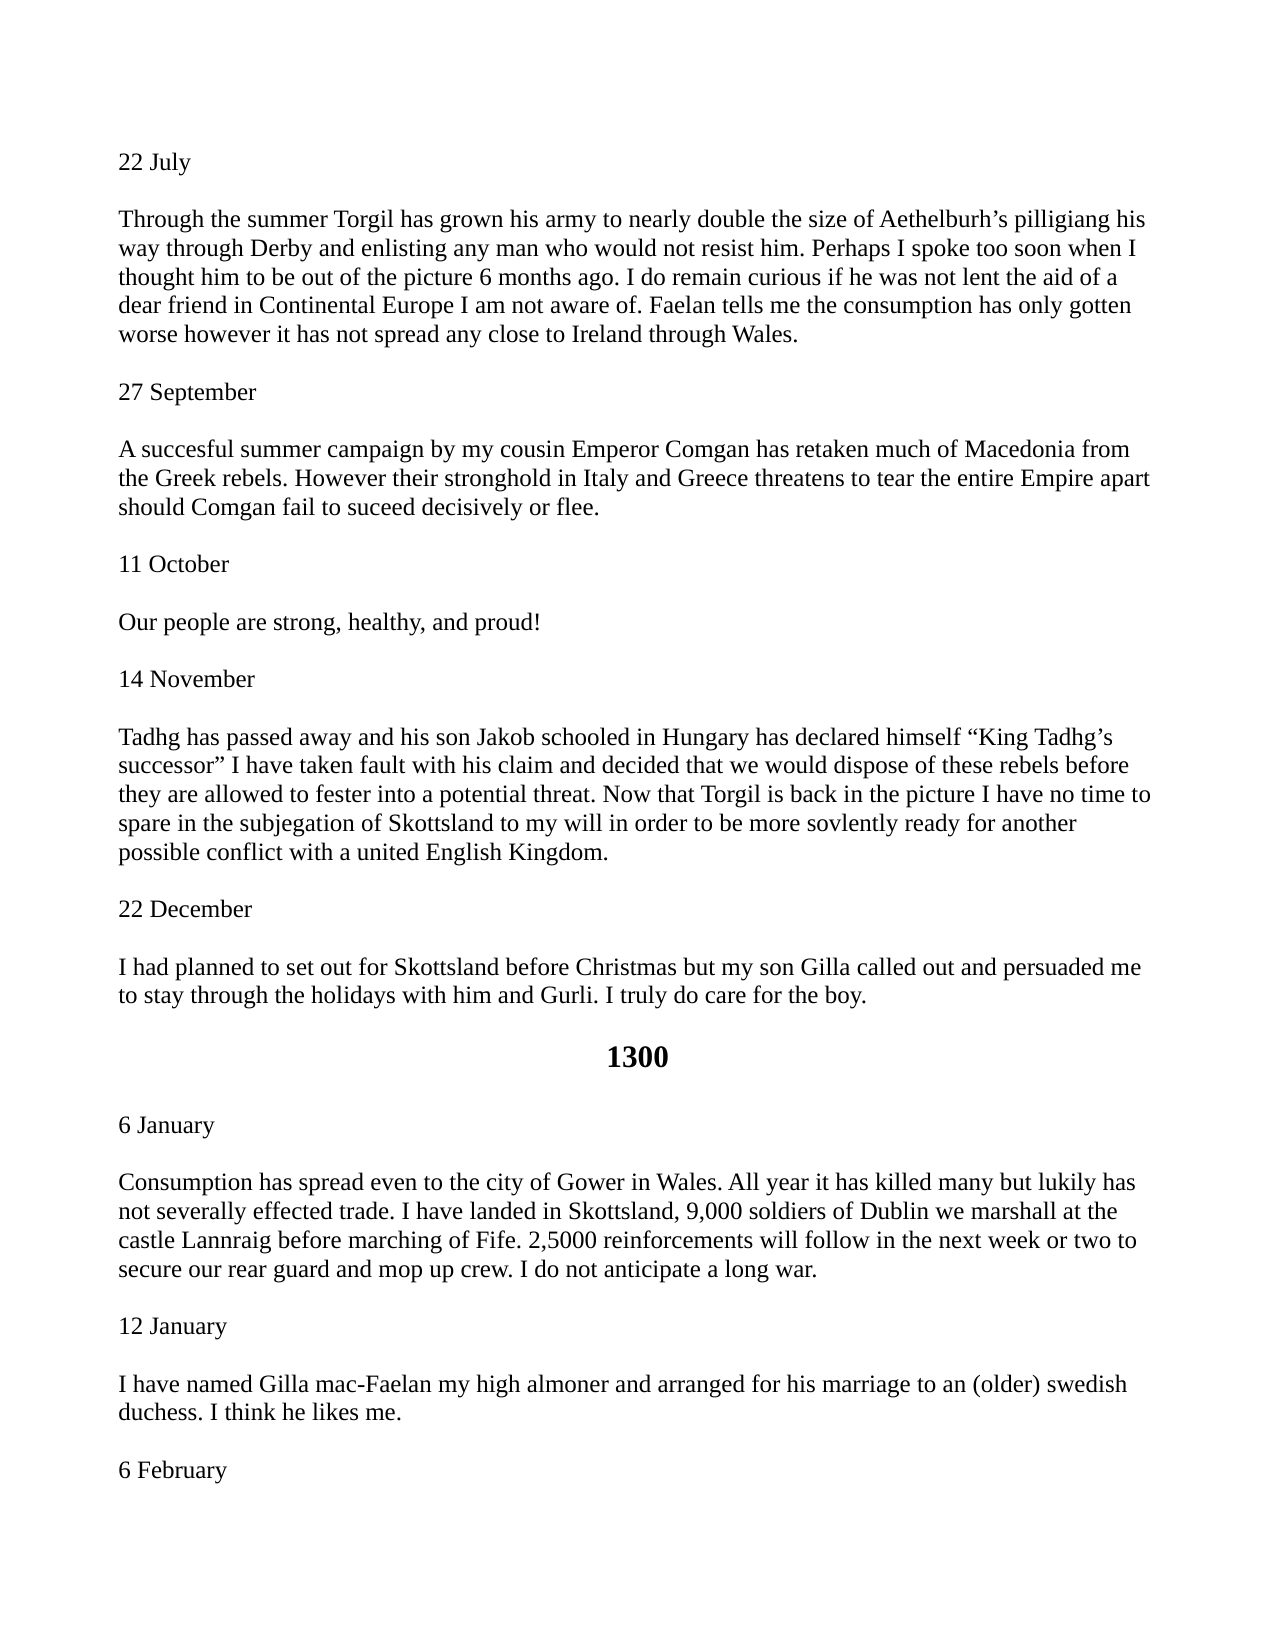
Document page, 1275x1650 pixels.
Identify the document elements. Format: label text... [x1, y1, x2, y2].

text 6 February [118, 1455, 1157, 1484]
text Consumption has spread even to the city of Gower in Wales. All year it has killed many but lukily has not severally effected trade. I have landed in Skottsland, 9,000 soldiers of Dublin we marshall at the castle Lannraig before marching of Fife. 2,5000 reinforcements will follow in the next week or two to secure our rear guard and mop up crew. I do not anticipate a long war. [118, 1167, 1157, 1282]
text 14 November [118, 664, 1157, 693]
text 1300 [118, 1038, 1157, 1074]
text A succesful summer campaign by my cousin Emperor Comgan has retaken much of Macedonia from the Greek rebels. However their stronghold in Italy and Greece threatens to tear the entire Empire apart should Comgan fail to suceed decisively or flee. [118, 434, 1157, 521]
text Through the summer Torgil has grown his army to nearly double the size of Aethelburh’s pilligiang his way through Derby and enlisting any man who would not resist him. Perhaps I spoke too soon when I thought him to be out of the picture 6 months ago. I do remain curious if he was not lent the aid of a dear friend in Continental Europe I am not aware of. Faelan tells me the consumption has only gotten worse however it has not spread any close to Ireland through Wales. [118, 204, 1157, 348]
text 12 January [118, 1311, 1157, 1340]
text Tadhg has passed away and his son Jakob schooled in Hungary has declared himself “King Tadhg’s successor” I have taken fault with his claim and decided that we would dispose of these rebels before they are allowed to fester into a potential threat. Now that Torgil is back in the picture I have no time to spare in the subjegation of Skottsland to my will in order to be more sovlently ready for another possible conflict with a united English Kingdom. [118, 722, 1157, 866]
text 27 September [118, 377, 1157, 406]
text I had planned to set out for Skottsland before Christmas but my son Gilla called out and persuaded me to stay through the holidays with him and Gurli. I truly do care for the boy. [118, 952, 1157, 1009]
text 22 July [118, 147, 1157, 176]
text 6 January [118, 1110, 1157, 1139]
text Our people are strong, healthy, and proud! [118, 578, 1157, 636]
text 22 December [118, 894, 1157, 923]
text 11 October [118, 549, 1157, 578]
text I have named Gilla mac-Faelan my high almoner and arranged for his marriage to an (older) swedish duchess. I think he likes me. [118, 1369, 1157, 1426]
